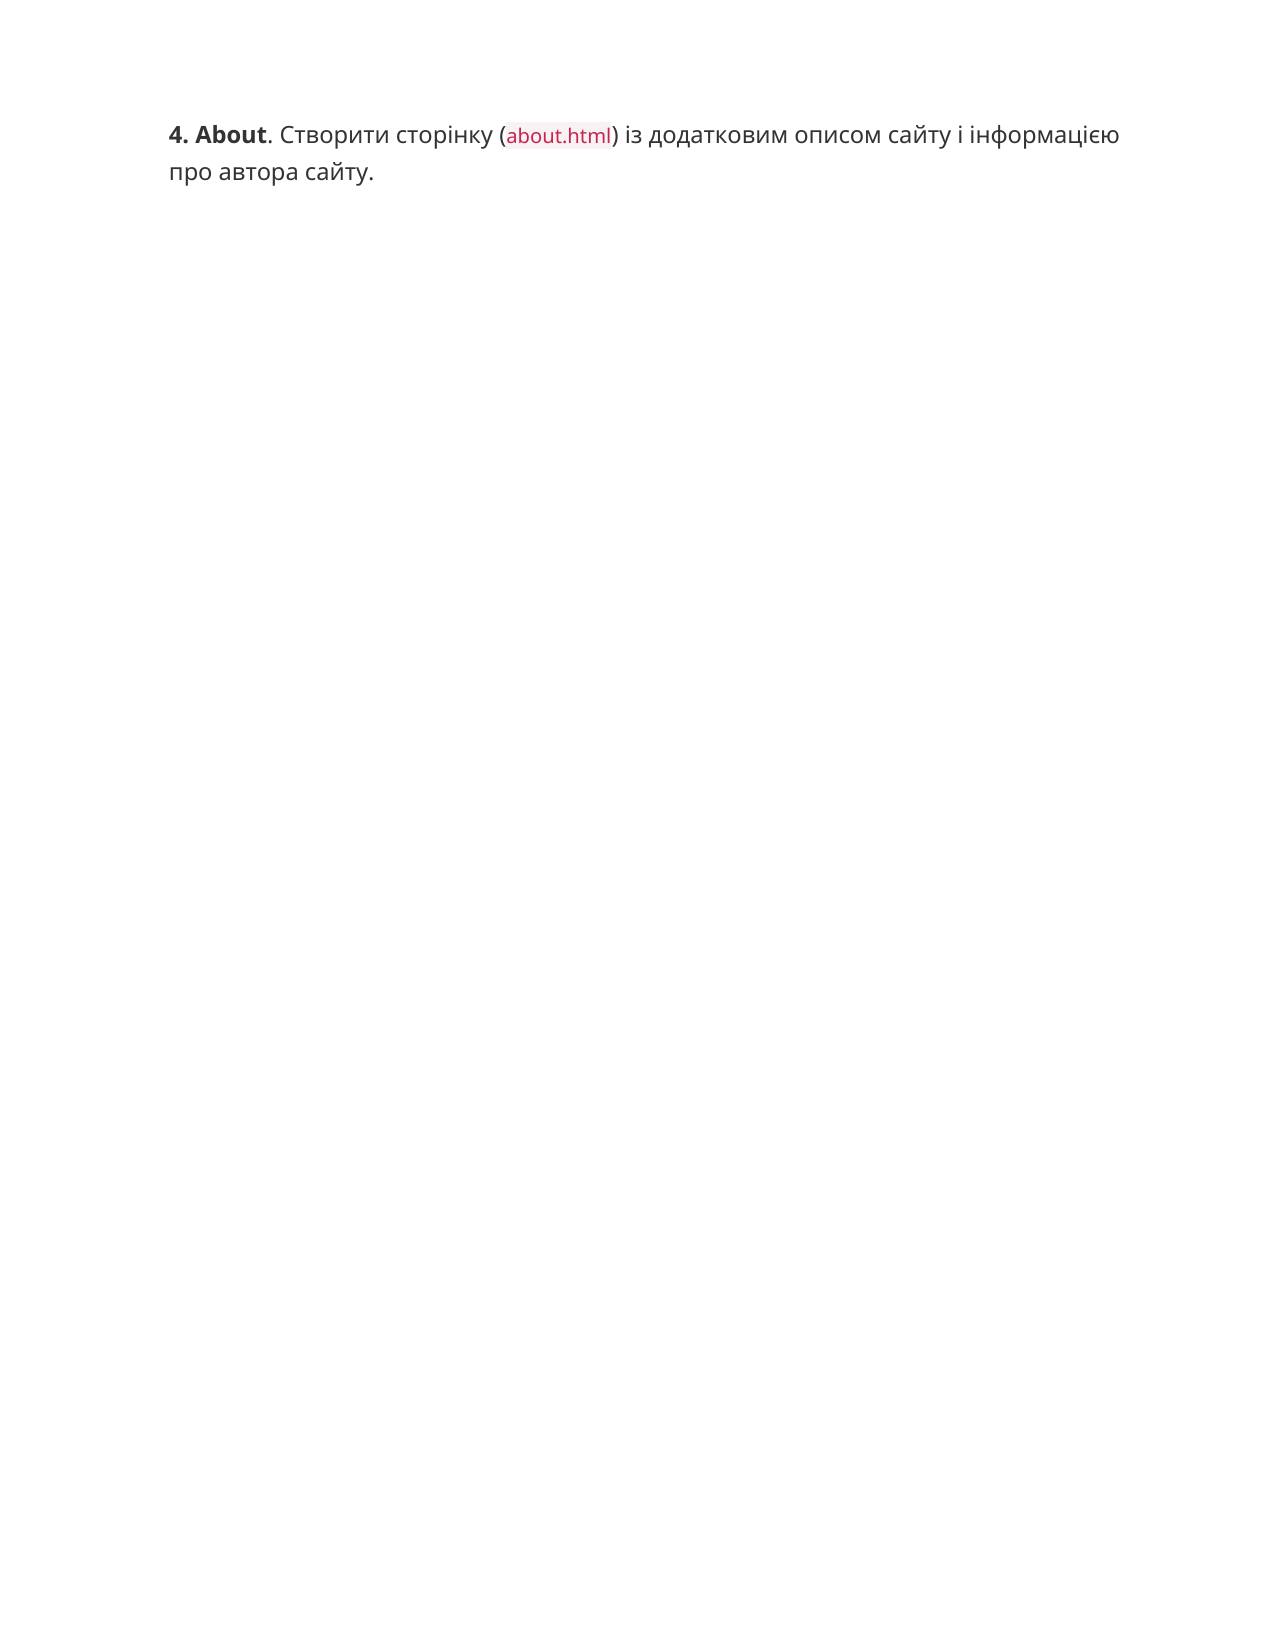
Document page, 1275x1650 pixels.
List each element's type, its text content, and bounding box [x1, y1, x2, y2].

text 4. About. Створити сторінку (about.html) із додатковим описом сайту і інформацією про автора сайту. [169, 118, 1157, 187]
